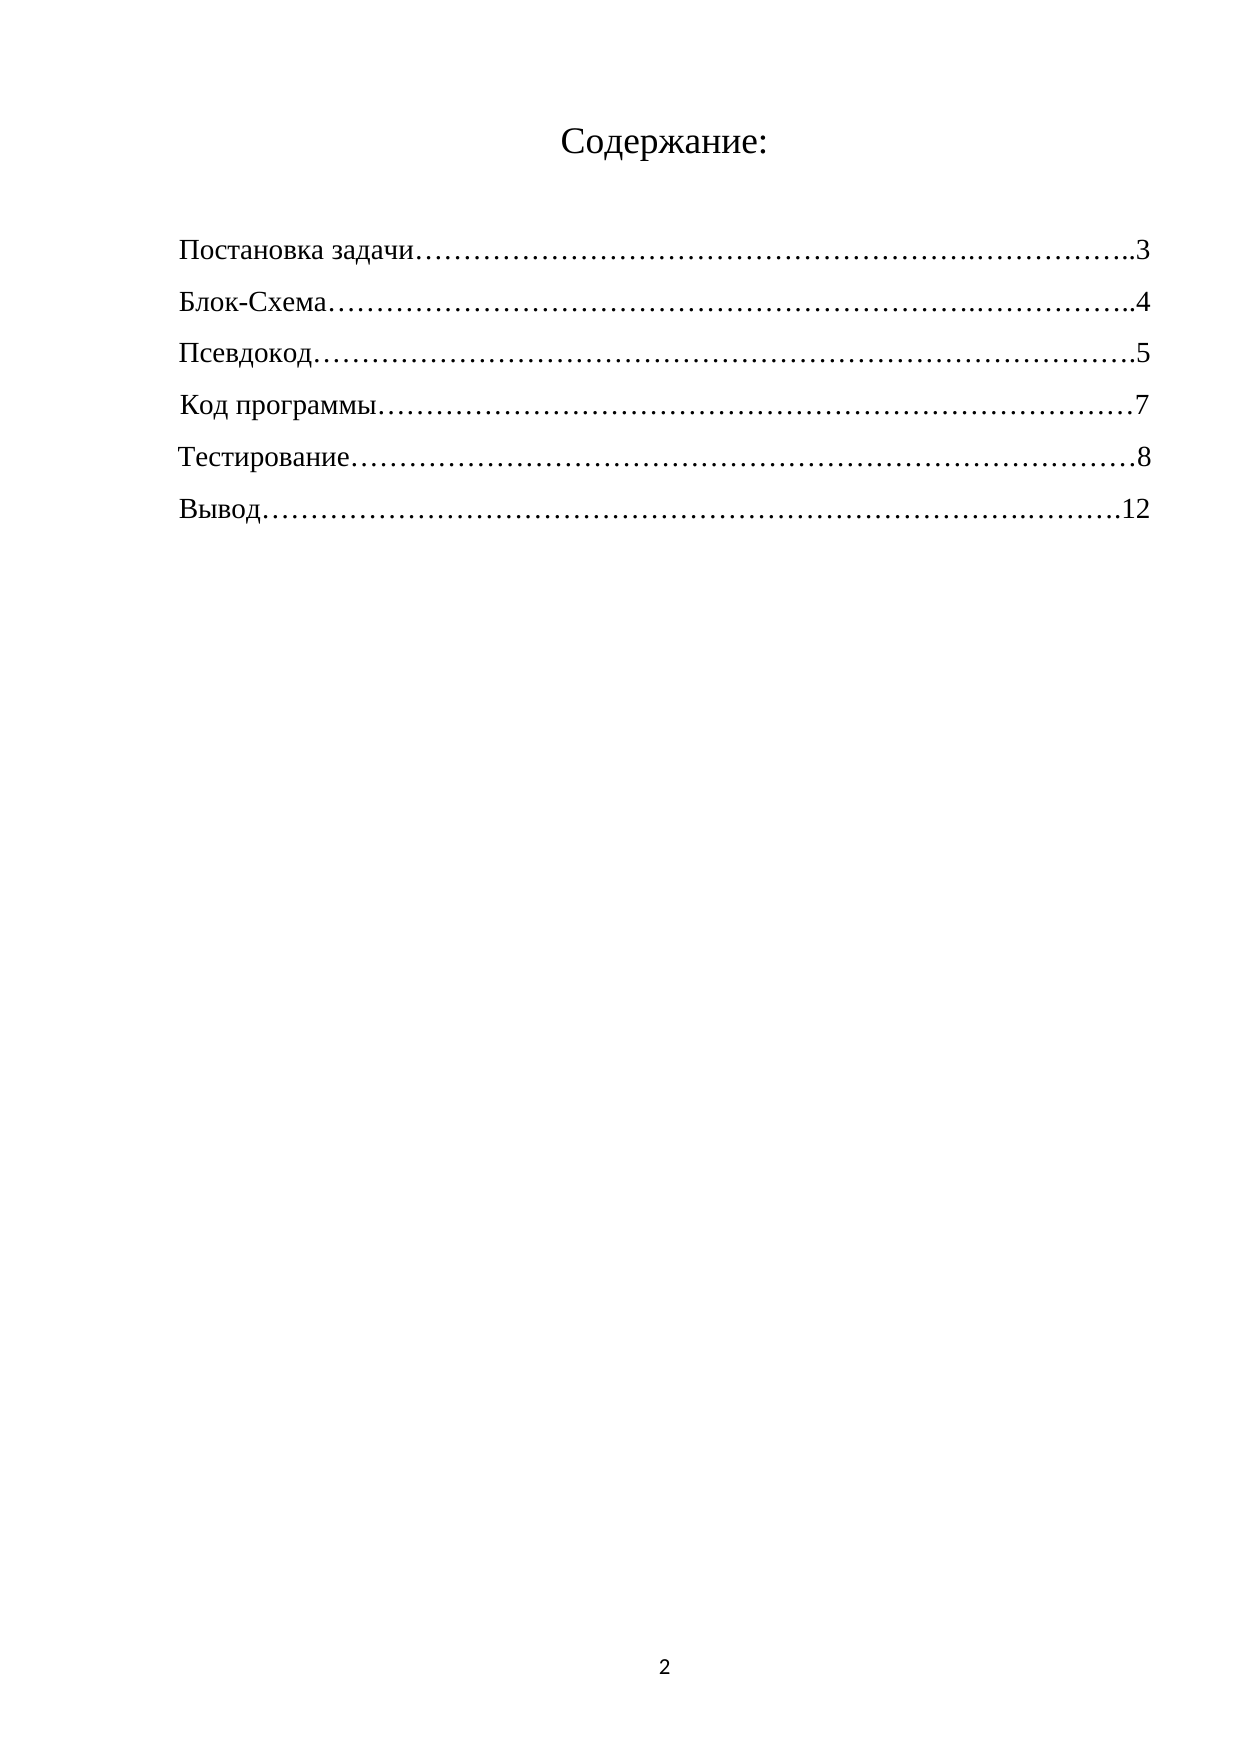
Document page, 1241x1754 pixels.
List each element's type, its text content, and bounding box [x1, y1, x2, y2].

text Вывод…………………………………………………………………….……….12 [177, 491, 1152, 525]
text Содержание: [177, 118, 1152, 161]
text Тестирование………………………………………………………………………8 [177, 439, 1152, 473]
text Код программы……………………………………………………………………7 [177, 387, 1152, 421]
text Псевдокод………………………………………………………………………….5 [177, 336, 1152, 369]
text Блок-Схема………………………………………………………….……………..4 [177, 284, 1152, 317]
text Постановка задачи………………………………………………….……………..3 [177, 232, 1152, 265]
